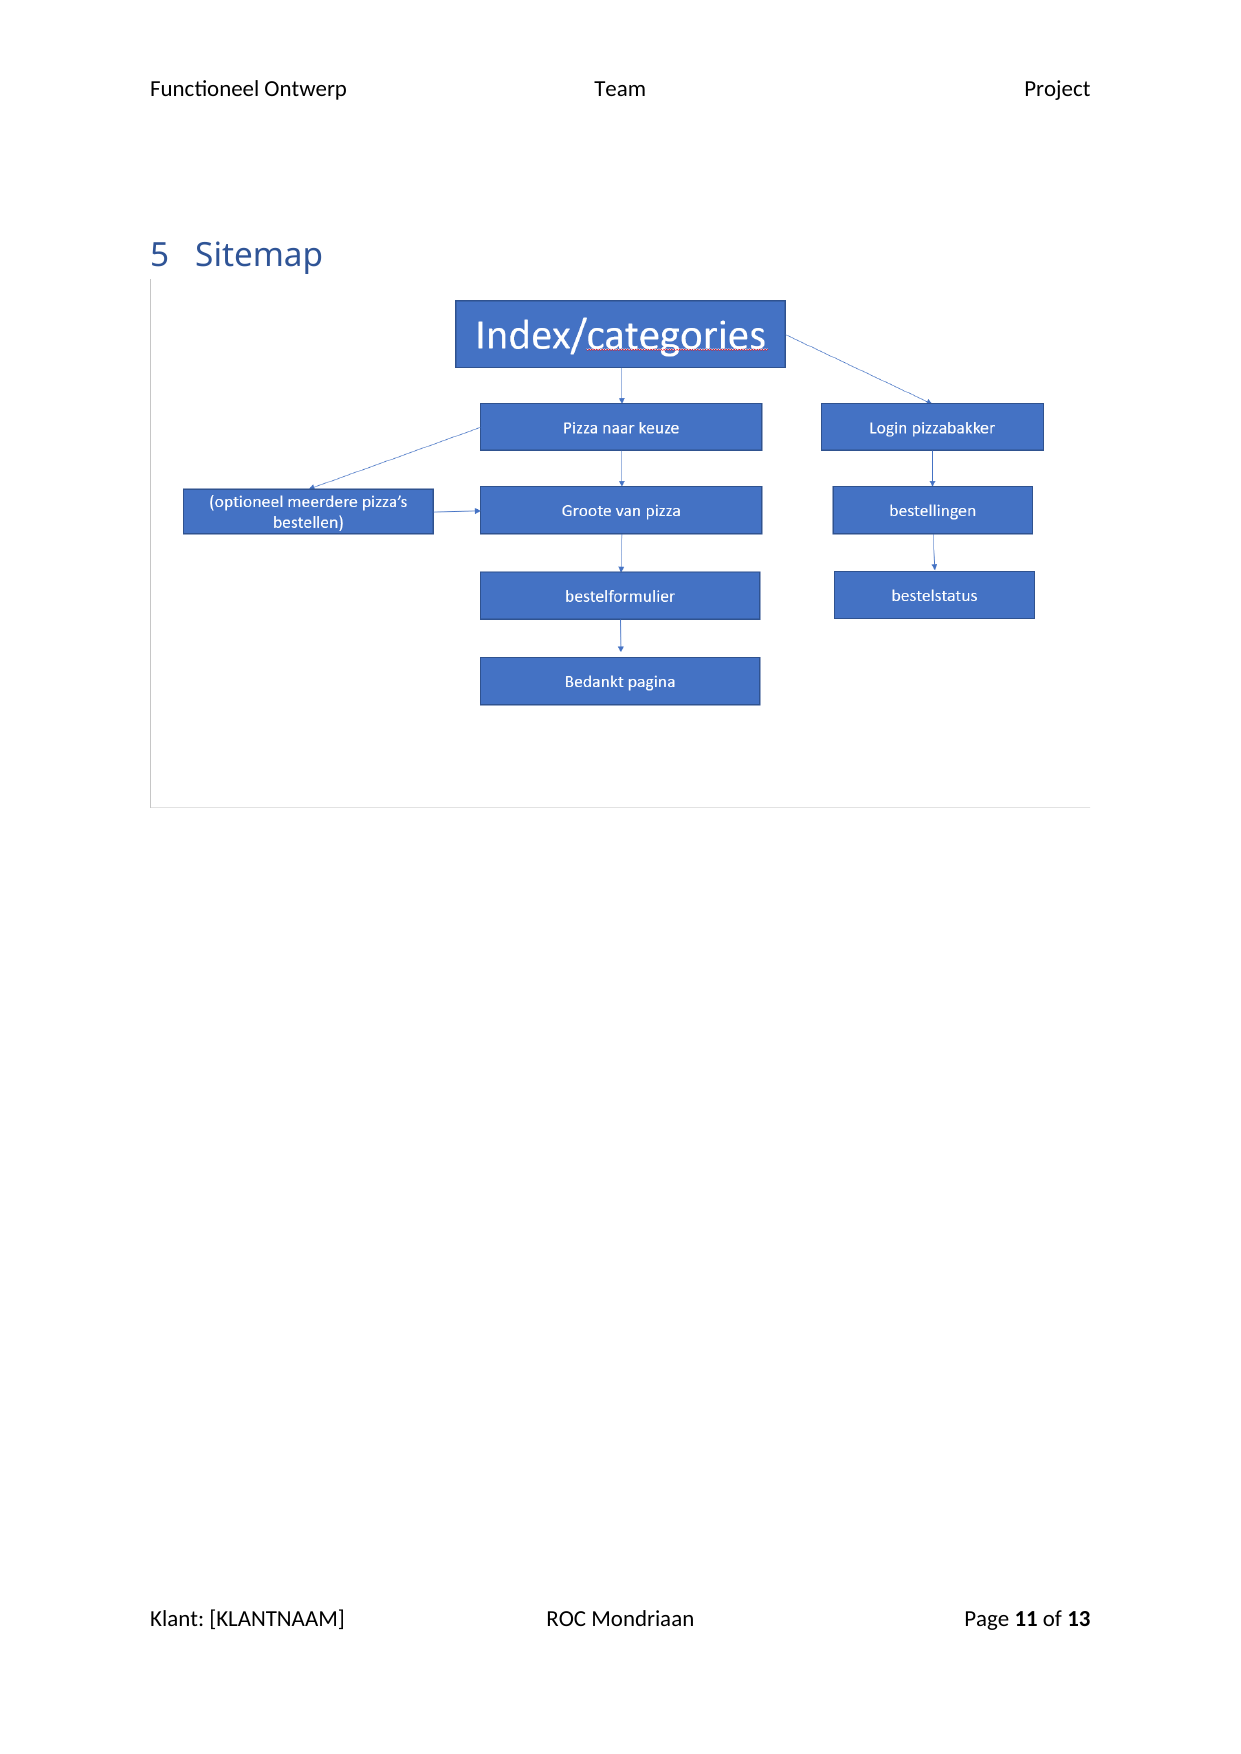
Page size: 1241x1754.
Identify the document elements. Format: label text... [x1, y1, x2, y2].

subtitle Sitemap [150, 231, 1090, 276]
